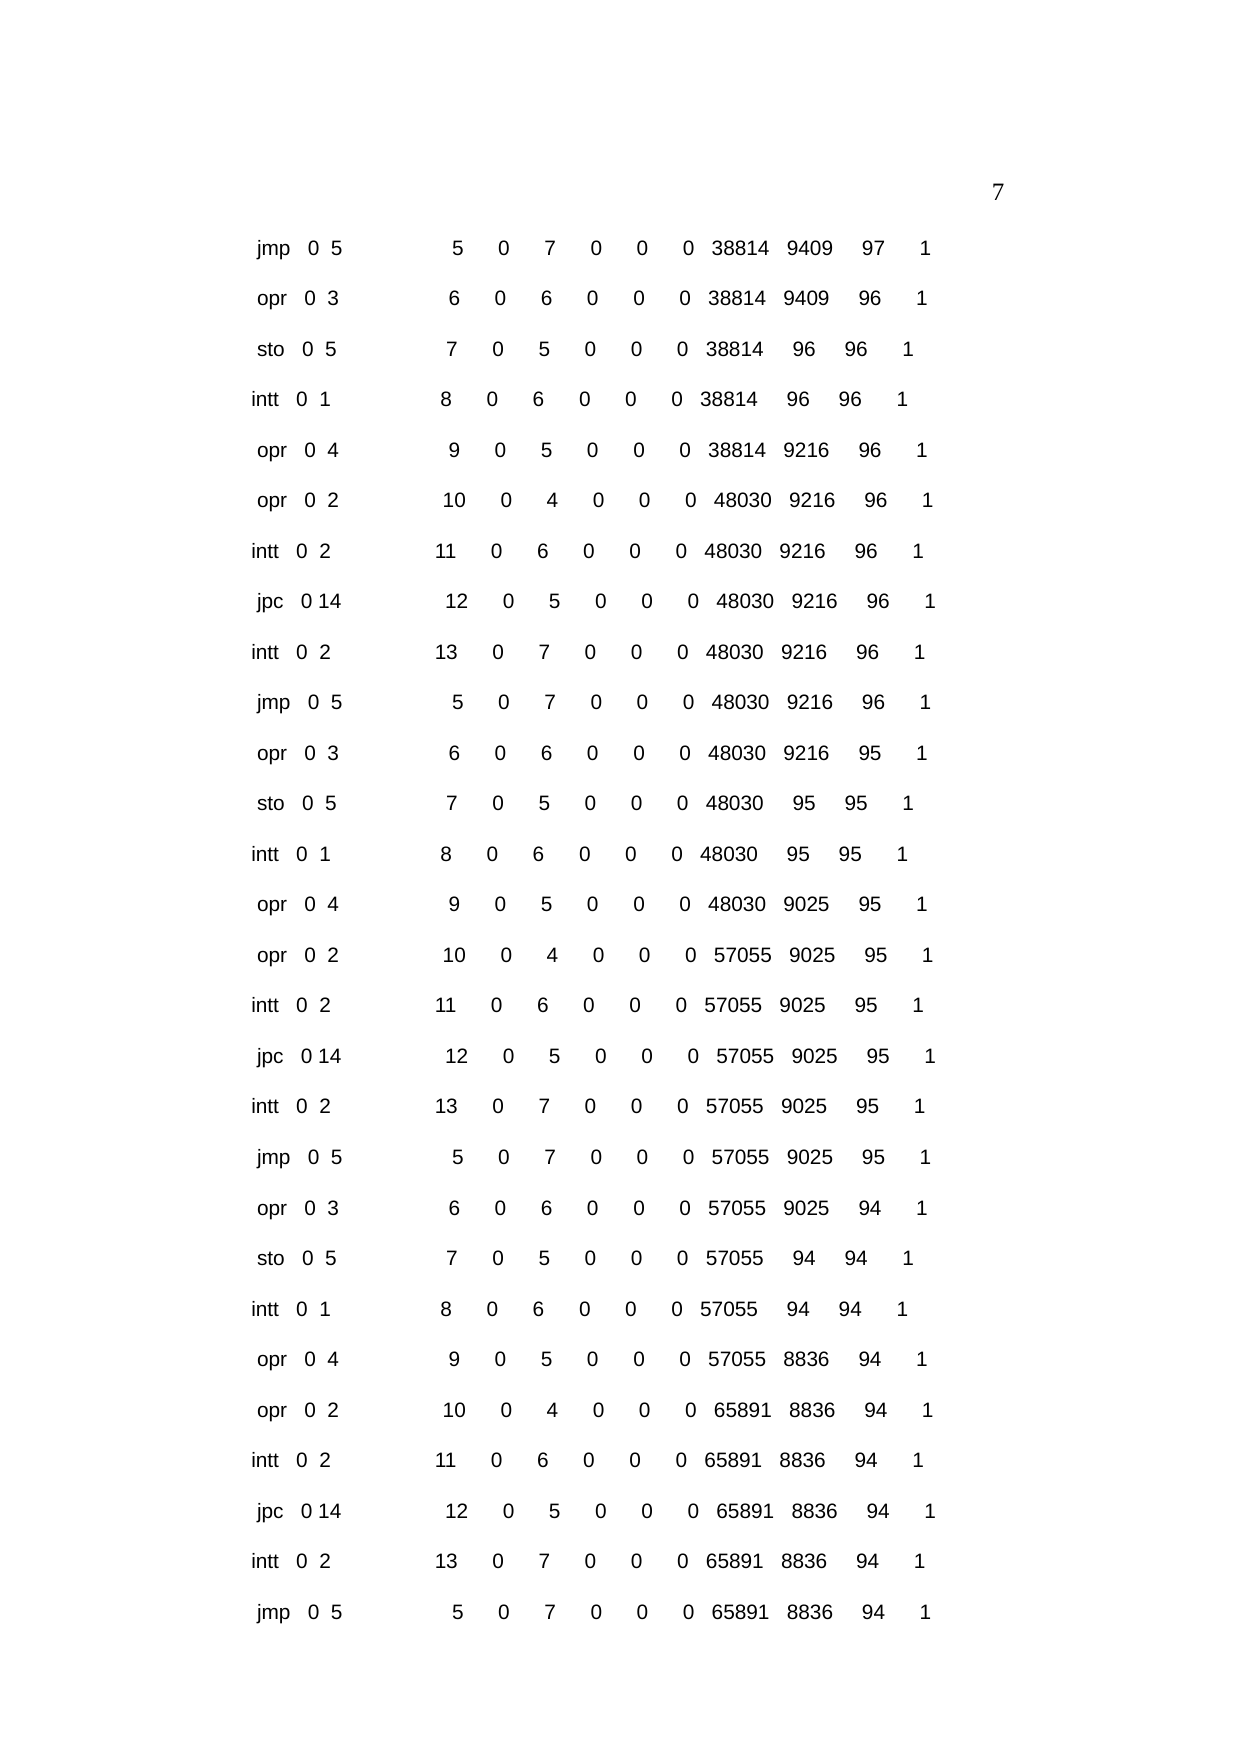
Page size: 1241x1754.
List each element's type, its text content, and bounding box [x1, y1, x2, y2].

text jpc 0 14 12 0 5 0 0 0 48030 9216 96 1 [251, 589, 1122, 613]
text intt 0 1 8 0 6 0 0 0 38814 96 96 1 [251, 387, 1122, 411]
text intt 0 2 11 0 6 0 0 0 65891 8836 94 1 [251, 1448, 1122, 1472]
text opr 0 2 10 0 4 0 0 0 48030 9216 96 1 [251, 488, 1122, 512]
text intt 0 2 13 0 7 0 0 0 57055 9025 95 1 [251, 1094, 1122, 1118]
text sto 0 5 7 0 5 0 0 0 48030 95 95 1 [251, 791, 1122, 815]
text opr 0 4 9 0 5 0 0 0 57055 8836 94 1 [251, 1347, 1122, 1371]
text intt 0 2 13 0 7 0 0 0 48030 9216 96 1 [251, 639, 1122, 663]
text intt 0 2 11 0 6 0 0 0 57055 9025 95 1 [251, 993, 1122, 1017]
text intt 0 1 8 0 6 0 0 0 57055 94 94 1 [251, 1296, 1122, 1320]
text opr 0 3 6 0 6 0 0 0 38814 9409 96 1 [251, 286, 1122, 310]
text sto 0 5 7 0 5 0 0 0 57055 94 94 1 [251, 1246, 1122, 1270]
text jpc 0 14 12 0 5 0 0 0 65891 8836 94 1 [251, 1498, 1122, 1522]
text opr 0 3 6 0 6 0 0 0 48030 9216 95 1 [251, 741, 1122, 764]
text jmp 0 5 5 0 7 0 0 0 57055 9025 95 1 [251, 1145, 1122, 1169]
text sto 0 5 7 0 5 0 0 0 38814 96 96 1 [251, 336, 1122, 360]
text jmp 0 5 5 0 7 0 0 0 48030 9216 96 1 [251, 690, 1122, 714]
text intt 0 2 11 0 6 0 0 0 48030 9216 96 1 [251, 538, 1122, 562]
text opr 0 4 9 0 5 0 0 0 48030 9025 95 1 [251, 892, 1122, 916]
text jpc 0 14 12 0 5 0 0 0 57055 9025 95 1 [251, 1044, 1122, 1068]
text opr 0 3 6 0 6 0 0 0 57055 9025 94 1 [251, 1195, 1122, 1219]
text intt 0 1 8 0 6 0 0 0 48030 95 95 1 [251, 842, 1122, 866]
text intt 0 2 13 0 7 0 0 0 65891 8836 94 1 [251, 1549, 1122, 1573]
text jmp 0 5 5 0 7 0 0 0 38814 9409 97 1 [251, 235, 1122, 259]
text jmp 0 5 5 0 7 0 0 0 65891 8836 94 1 [251, 1599, 1122, 1623]
text opr 0 2 10 0 4 0 0 0 57055 9025 95 1 [251, 943, 1122, 967]
text opr 0 2 10 0 4 0 0 0 65891 8836 94 1 [251, 1397, 1122, 1421]
text opr 0 4 9 0 5 0 0 0 38814 9216 96 1 [251, 437, 1122, 461]
